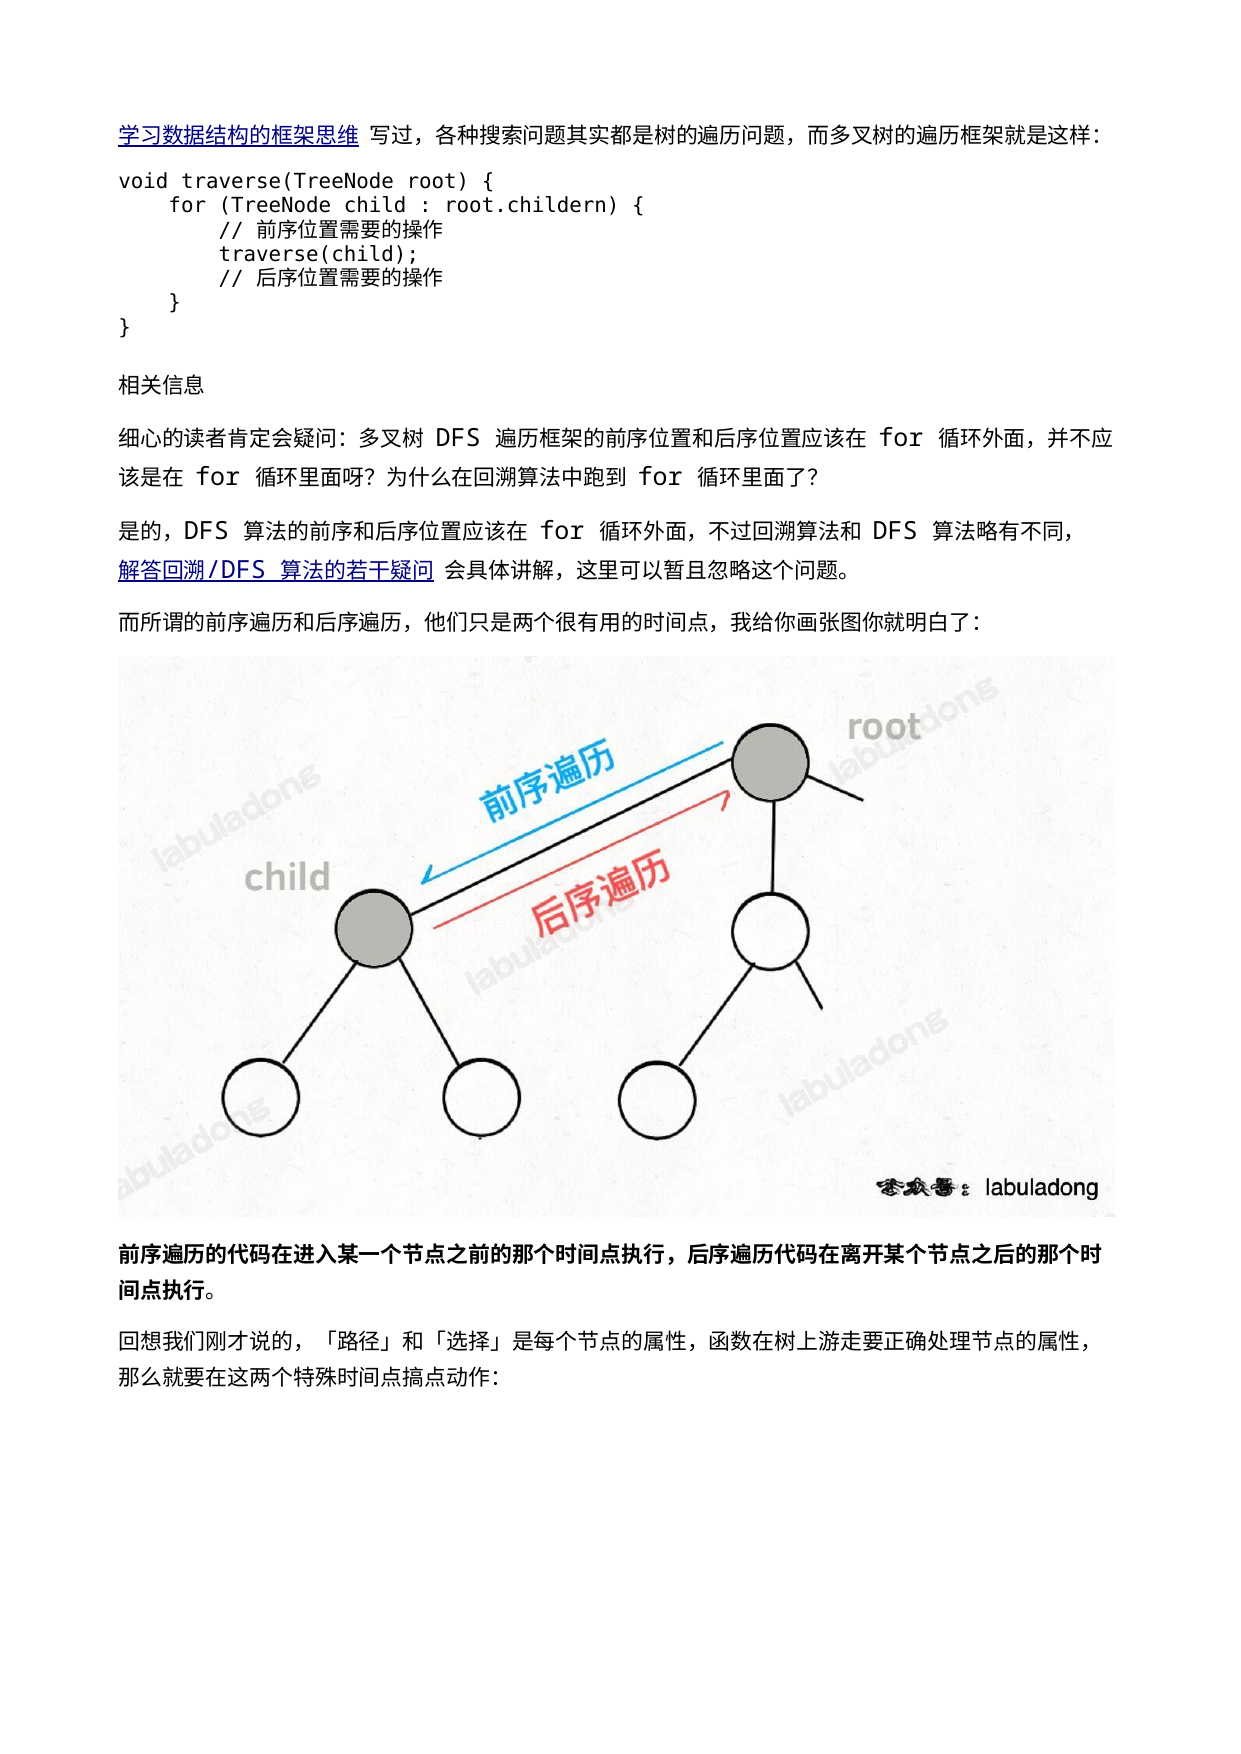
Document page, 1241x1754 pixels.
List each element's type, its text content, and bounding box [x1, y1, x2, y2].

text 细心的读者肯定会疑问：多叉树 DFS 遍历框架的前序位置和后序位置应该在 for 循环外面，并不应该是在 for 循环里面呀？为什么在回溯算法中跑到 for 循环里面了？ [118, 419, 1122, 493]
text 是的，DFS 算法的前序和后序位置应该在 for 循环外面，不过回溯算法和 DFS 算法略有不同， [118, 512, 1122, 546]
text traverse(child); [118, 242, 1122, 266]
text 解答回溯/DFS 算法的若干疑问 会具体讲解，这里可以暂且忽略这个问题。 [118, 551, 1122, 586]
text for (TreeNode child : root.childern) { [118, 193, 1122, 218]
text } [118, 290, 1122, 315]
text void traverse(TreeNode root) { [118, 169, 1122, 193]
text 而所谓的前序遍历和后序遍历，他们只是两个很有用的时间点，我给你画张图你就明白了： [118, 605, 1122, 637]
text // 前序位置需要的操作 [118, 218, 1122, 242]
text // 后序位置需要的操作 [118, 266, 1122, 290]
text 学习数据结构的框架思维 写过，各种搜索问题其实都是树的遍历问题，而多叉树的遍历框架就是这样： [118, 118, 1122, 150]
text 回想我们刚才说的，「路径」和「选择」是每个节点的属性，函数在树上游走要正确处理节点的属性，那么就要在这两个特殊时间点搞点动作： [118, 1324, 1122, 1392]
text 前序遍历的代码在进入某一个节点之前的那个时间点执行，后序遍历代码在离开某个节点之后的那个时间点执行。 [118, 1237, 1122, 1305]
picture [118, 656, 1116, 1217]
text } [118, 315, 1122, 339]
text 相关信息 [118, 368, 1122, 400]
